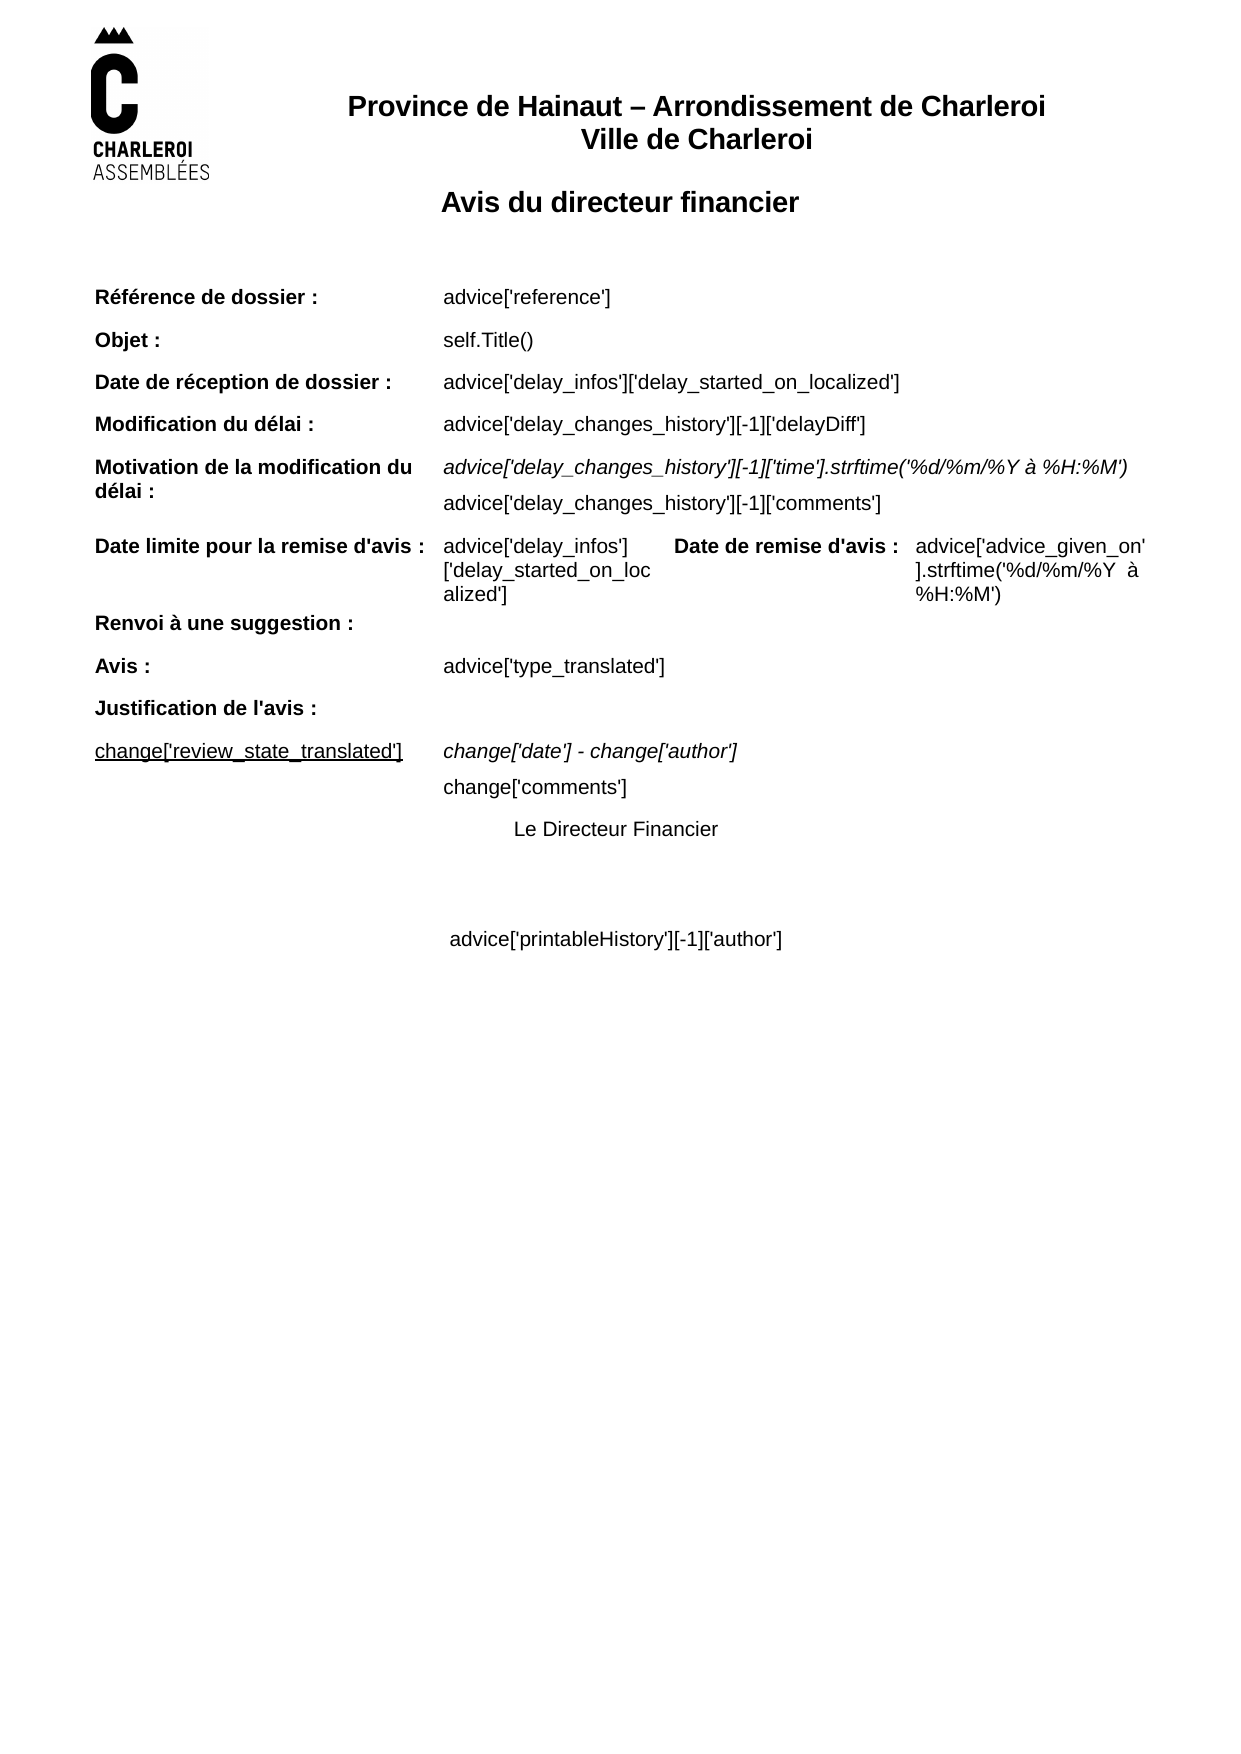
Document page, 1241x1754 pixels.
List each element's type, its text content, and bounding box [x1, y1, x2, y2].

table_cell self.Title() [437, 321, 1152, 364]
table_cell Objet : [89, 321, 437, 364]
table_cell [437, 605, 1152, 648]
table_cell advice['delay_infos']['delay_started_on_localized'] [437, 528, 668, 605]
table_cell [89, 811, 437, 963]
table_cell advice['advice_given_on'].strftime('%d/%m/%Y à %H:%M') [910, 528, 1152, 605]
subtitle Avis du directeur financier [88, 185, 1152, 219]
table_header Référence de dossier : [89, 279, 437, 321]
table_cell Modification du délai : [89, 406, 437, 449]
table_cell advice['delay_changes_history'][-1]['delayDiff'] [437, 406, 1152, 449]
table_cell Justification de l'avis : [89, 690, 437, 732]
table_cell advice['type_translated'] [437, 648, 1152, 690]
table_cell change['date'] - change['author'] change['comments'] [437, 733, 1152, 811]
table_cell Renvoi à une suggestion : [89, 605, 437, 648]
table_cell Date de remise d'avis : [668, 528, 909, 605]
table_cell change['review_state_translated'] [89, 733, 437, 811]
table_cell Date de réception de dossier : [89, 364, 437, 406]
table_cell Avis : [89, 648, 437, 690]
table_cell advice['delay_changes_history'][-1]['time'].strftime('%d/%m/%Y à %H:%M') advice['delay_changes_history'][-1]['comments'] [437, 449, 1152, 527]
table_cell [437, 690, 1152, 732]
table_cell Motivation de la modification du délai : [89, 449, 437, 527]
picture [91, 27, 209, 184]
table_header advice['reference'] [437, 279, 1152, 321]
table_cell advice['delay_infos']['delay_started_on_localized'] [437, 364, 1152, 406]
table_cell Date limite pour la remise d'avis : [89, 528, 437, 605]
table_cell Le Directeur Financier advice['printableHistory'][-1]['author'] [437, 811, 795, 963]
table_cell [795, 811, 1152, 963]
